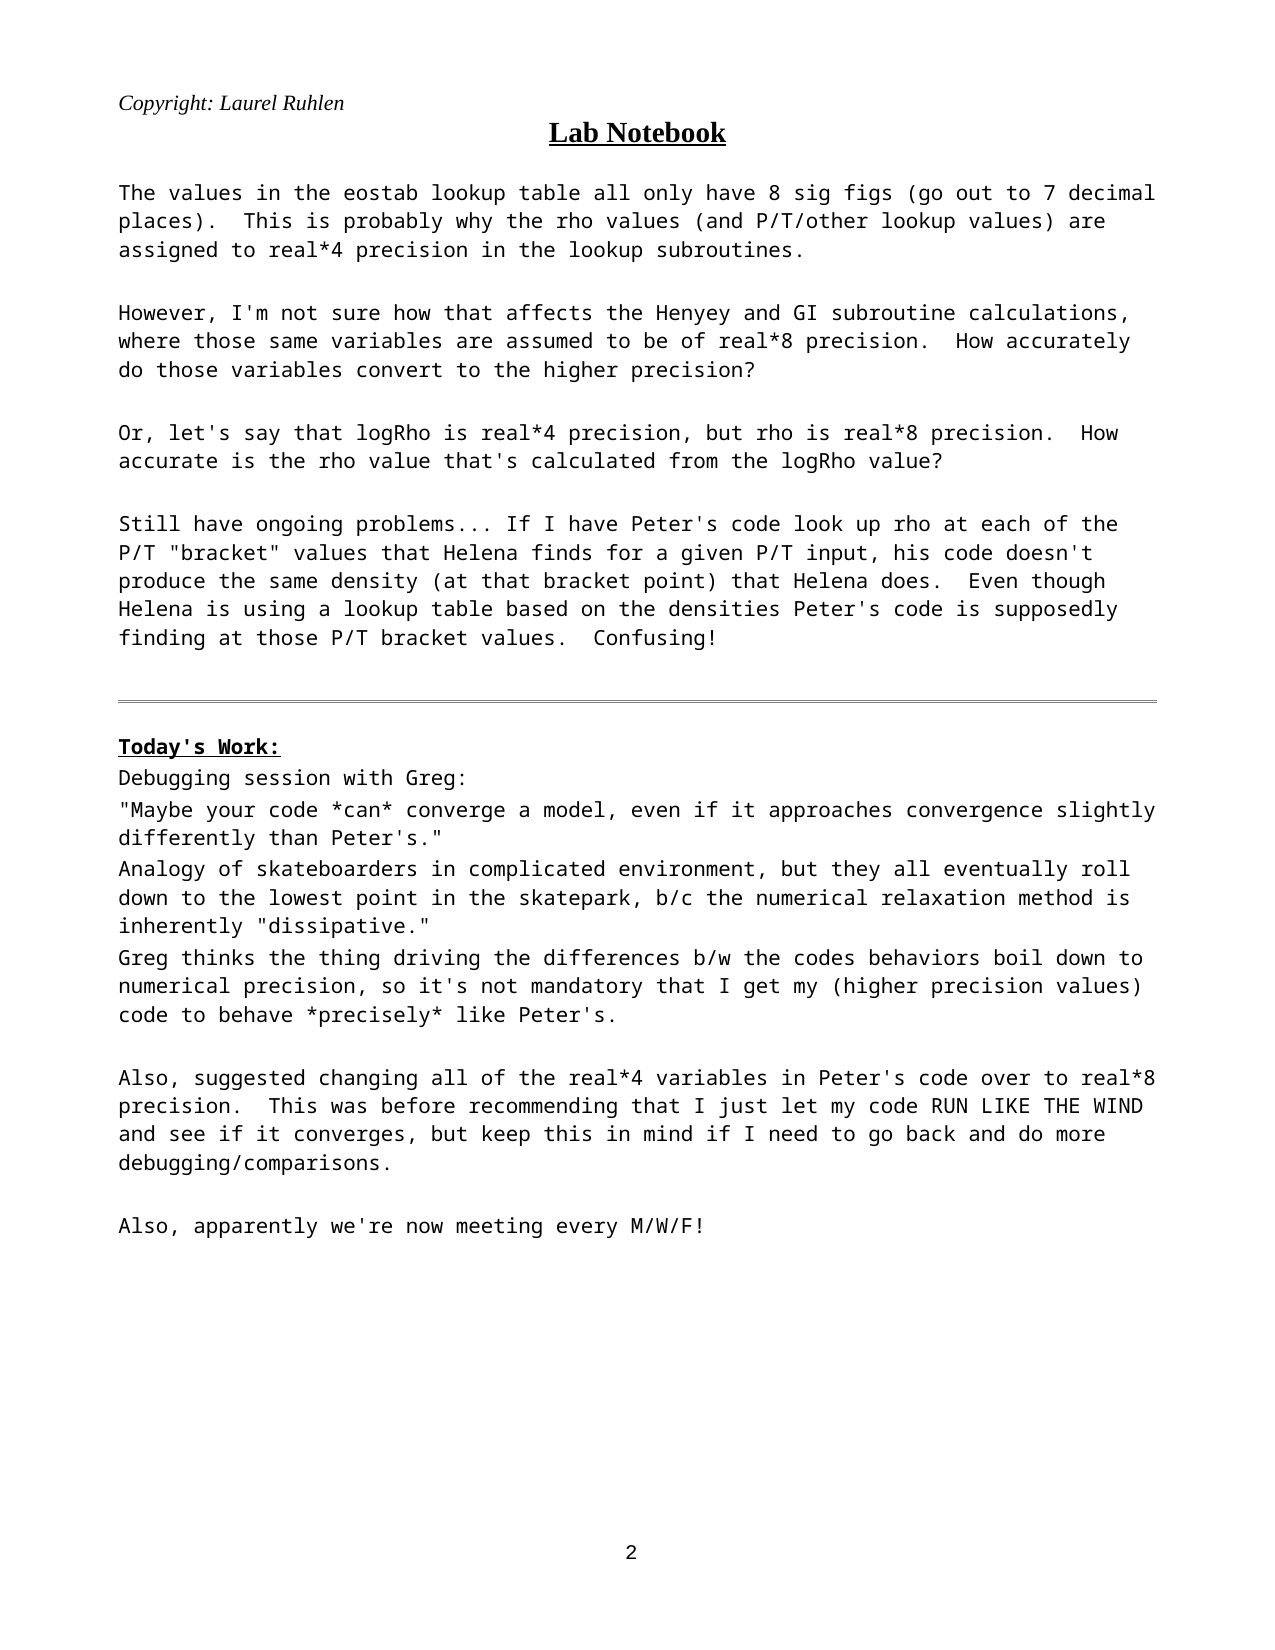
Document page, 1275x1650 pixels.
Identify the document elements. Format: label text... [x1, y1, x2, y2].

text Greg thinks the thing driving the differences b/w the codes behaviors boil down to numerical precision, so it's not mandatory that I get my (higher precision values) code to behave *precisely* like Peter's. [118, 943, 1157, 1028]
text Also, apparently we're now meeting every M/W/F! [118, 1211, 1157, 1239]
text The values in the eostab lookup table all only have 8 sig figs (go out to 7 decimal places). This is probably why the rho values (and P/T/other lookup values) are assigned to real*4 precision in the lookup subroutines. [118, 178, 1157, 263]
text Still have ongoing problems... If I have Peter's code look up rho at each of the P/T "bracket" values that Helena finds for a given P/T input, his code doesn't produce the same density (at that bracket point) that Helena does. Even though Helena is using a lookup table based on the densities Peter's code is supposedly finding at those P/T bracket values. Confusing! [118, 509, 1157, 651]
text Analogy of skateboarders in complicated environment, but they all eventually roll down to the lowest point in the skatepark, b/c the numerical relaxation method is inherently "dissipative." [118, 854, 1157, 940]
text Today's Work: [118, 732, 1157, 760]
text Or, let's say that logRho is real*4 precision, but rho is real*8 precision. How accurate is the rho value that's calculated from the logRho value? [118, 418, 1157, 475]
text Debugging session with Greg: [118, 763, 1157, 792]
text However, I'm not sure how that affects the Henyey and GI subroutine calculations, where those same variables are assumed to be of real*8 precision. How accurately do those variables convert to the higher precision? [118, 298, 1157, 383]
text Also, suggested changing all of the real*4 variables in Peter's code over to real*8 precision. This was before recommending that I just let my code RUN LIKE THE WIND and see if it converges, but keep this in mind if I need to go back and do more debugging/comparisons. [118, 1063, 1157, 1176]
text "Maybe your code *can* converge a model, even if it approaches convergence slightly differently than Peter's." [118, 795, 1157, 852]
